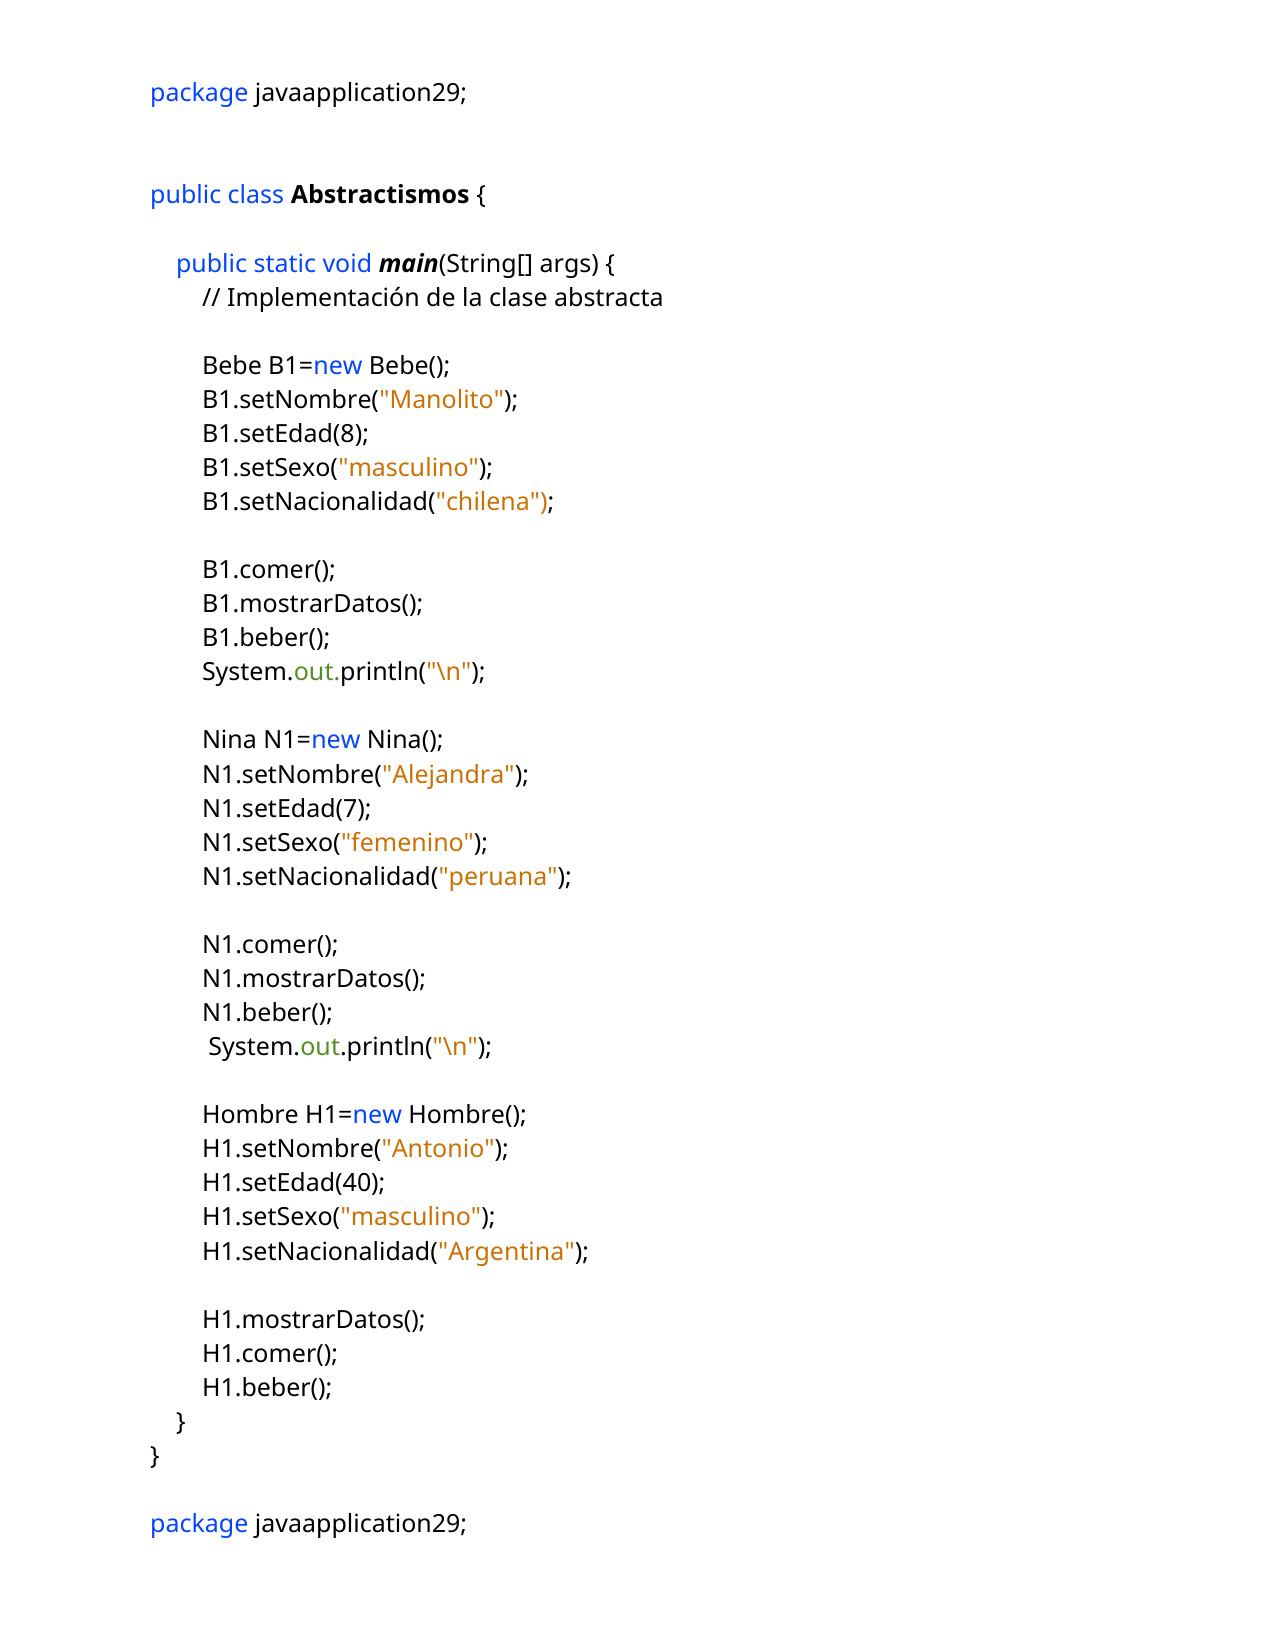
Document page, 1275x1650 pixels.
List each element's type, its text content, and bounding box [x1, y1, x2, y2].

text B1.setNombre("Manolito"); [150, 382, 1125, 416]
text N1.comer(); [150, 927, 1125, 961]
text } [150, 1403, 1125, 1437]
text public class Abstractismos { [150, 177, 1125, 211]
text H1.setNombre("Antonio"); [150, 1131, 1125, 1165]
text H1.comer(); [150, 1335, 1125, 1369]
text Hombre H1=new Hombre(); [150, 1097, 1125, 1131]
text N1.mostrarDatos(); [150, 961, 1125, 995]
text Nina N1=new Nina(); [150, 722, 1125, 756]
text B1.setSexo("masculino"); [150, 450, 1125, 484]
text System.out.println("\n"); [150, 654, 1125, 688]
text B1.setEdad(8); [150, 416, 1125, 450]
text System.out.println("\n"); [150, 1029, 1125, 1063]
text B1.comer(); [150, 552, 1125, 586]
text B1.beber(); [150, 620, 1125, 654]
text package javaapplication29; [150, 75, 1125, 109]
text N1.setNombre("Alejandra"); [150, 756, 1125, 790]
text N1.beber(); [150, 995, 1125, 1029]
text Bebe B1=new Bebe(); [150, 347, 1125, 382]
text public static void main(String[] args) { [150, 245, 1125, 279]
text N1.setEdad(7); [150, 790, 1125, 824]
text // Implementación de la clase abstracta [150, 279, 1125, 313]
text B1.mostrarDatos(); [150, 586, 1125, 620]
text } [150, 1437, 1125, 1472]
text H1.setEdad(40); [150, 1165, 1125, 1199]
text package javaapplication29; [150, 1506, 1125, 1540]
text H1.setNacionalidad("Argentina"); [150, 1233, 1125, 1267]
text H1.setSexo("masculino"); [150, 1199, 1125, 1233]
text N1.setNacionalidad("peruana"); [150, 858, 1125, 892]
text B1.setNacionalidad("chilena"); [150, 484, 1125, 518]
text H1.mostrarDatos(); [150, 1301, 1125, 1335]
text H1.beber(); [150, 1369, 1125, 1403]
text N1.setSexo("femenino"); [150, 824, 1125, 858]
